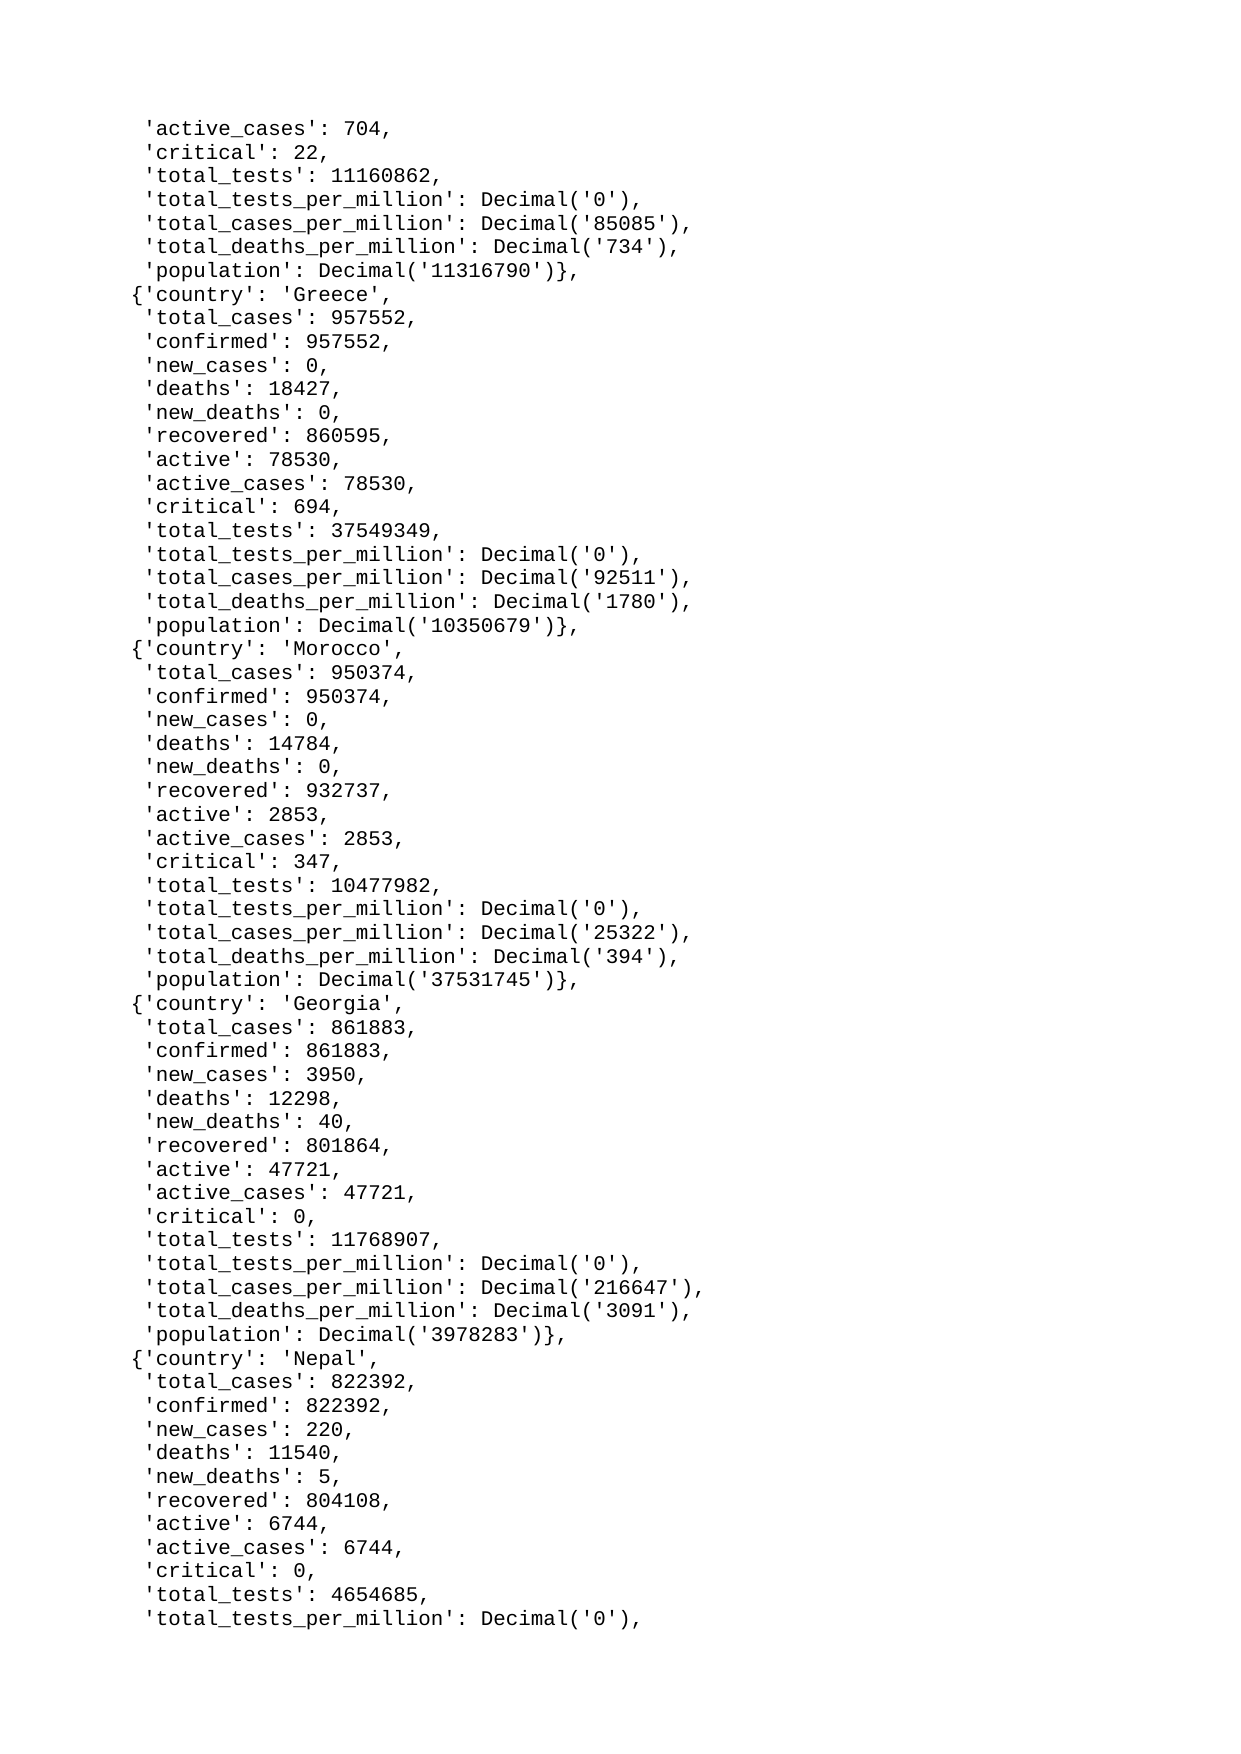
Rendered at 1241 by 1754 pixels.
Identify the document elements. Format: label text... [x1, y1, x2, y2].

text 'total_deaths_per_million': Decimal('1780'), [118, 591, 1122, 615]
text 'active_cases': 6744, [118, 1537, 1122, 1561]
text 'new_cases': 0, [118, 709, 1122, 733]
text 'total_cases_per_million': Decimal('25322'), [118, 922, 1122, 946]
text 'active_cases': 704, [118, 118, 1122, 142]
text 'total_cases': 822392, [118, 1371, 1122, 1395]
text 'active': 6744, [118, 1513, 1122, 1537]
text 'deaths': 11540, [118, 1442, 1122, 1466]
text 'critical': 347, [118, 851, 1122, 875]
text 'active_cases': 78530, [118, 473, 1122, 496]
text 'active': 78530, [118, 449, 1122, 473]
text {'country': 'Georgia', [118, 993, 1122, 1017]
text 'total_tests_per_million': Decimal('0'), [118, 189, 1122, 213]
text 'total_deaths_per_million': Decimal('394'), [118, 946, 1122, 969]
text 'new_cases': 0, [118, 354, 1122, 378]
text 'total_cases_per_million': Decimal('85085'), [118, 213, 1122, 236]
text 'critical': 0, [118, 1206, 1122, 1229]
text 'total_cases': 861883, [118, 1017, 1122, 1040]
text 'deaths': 18427, [118, 378, 1122, 402]
text 'new_deaths': 0, [118, 402, 1122, 426]
text 'deaths': 14784, [118, 733, 1122, 757]
text {'country': 'Nepal', [118, 1348, 1122, 1371]
text 'active': 47721, [118, 1158, 1122, 1182]
text 'total_tests': 11160862, [118, 165, 1122, 189]
text 'deaths': 12298, [118, 1088, 1122, 1111]
text 'total_tests_per_million': Decimal('0'), [118, 1253, 1122, 1277]
text 'confirmed': 957552, [118, 331, 1122, 354]
text 'total_tests_per_million': Decimal('0'), [118, 544, 1122, 567]
text 'recovered': 860595, [118, 426, 1122, 449]
text 'total_tests': 4654685, [118, 1584, 1122, 1608]
text 'recovered': 932737, [118, 780, 1122, 804]
text 'total_deaths_per_million': Decimal('734'), [118, 236, 1122, 260]
text 'critical': 694, [118, 496, 1122, 520]
text 'critical': 0, [118, 1561, 1122, 1584]
text 'new_deaths': 0, [118, 757, 1122, 780]
text 'confirmed': 822392, [118, 1395, 1122, 1419]
text 'total_cases': 957552, [118, 307, 1122, 331]
text 'total_tests': 10477982, [118, 875, 1122, 898]
text 'total_tests_per_million': Decimal('0'), [118, 898, 1122, 922]
text 'new_cases': 3950, [118, 1064, 1122, 1088]
text 'confirmed': 861883, [118, 1040, 1122, 1064]
text 'total_tests': 11768907, [118, 1229, 1122, 1253]
text 'active_cases': 47721, [118, 1182, 1122, 1206]
text 'recovered': 801864, [118, 1135, 1122, 1158]
text 'total_cases': 950374, [118, 662, 1122, 686]
text 'population': Decimal('3978283')}, [118, 1324, 1122, 1348]
text 'total_cases_per_million': Decimal('92511'), [118, 567, 1122, 591]
text 'population': Decimal('37531745')}, [118, 969, 1122, 993]
text 'new_deaths': 5, [118, 1466, 1122, 1489]
text 'total_deaths_per_million': Decimal('3091'), [118, 1300, 1122, 1324]
text 'critical': 22, [118, 142, 1122, 165]
text 'active_cases': 2853, [118, 827, 1122, 851]
text 'population': Decimal('10350679')}, [118, 615, 1122, 638]
text 'total_tests': 37549349, [118, 520, 1122, 544]
text {'country': 'Morocco', [118, 638, 1122, 662]
text 'total_cases_per_million': Decimal('216647'), [118, 1277, 1122, 1300]
text 'population': Decimal('11316790')}, [118, 260, 1122, 284]
text 'recovered': 804108, [118, 1489, 1122, 1513]
text 'active': 2853, [118, 804, 1122, 827]
text 'new_deaths': 40, [118, 1111, 1122, 1135]
text 'confirmed': 950374, [118, 686, 1122, 709]
text {'country': 'Greece', [118, 284, 1122, 307]
text 'new_cases': 220, [118, 1419, 1122, 1442]
text 'total_tests_per_million': Decimal('0'), [118, 1608, 1122, 1631]
